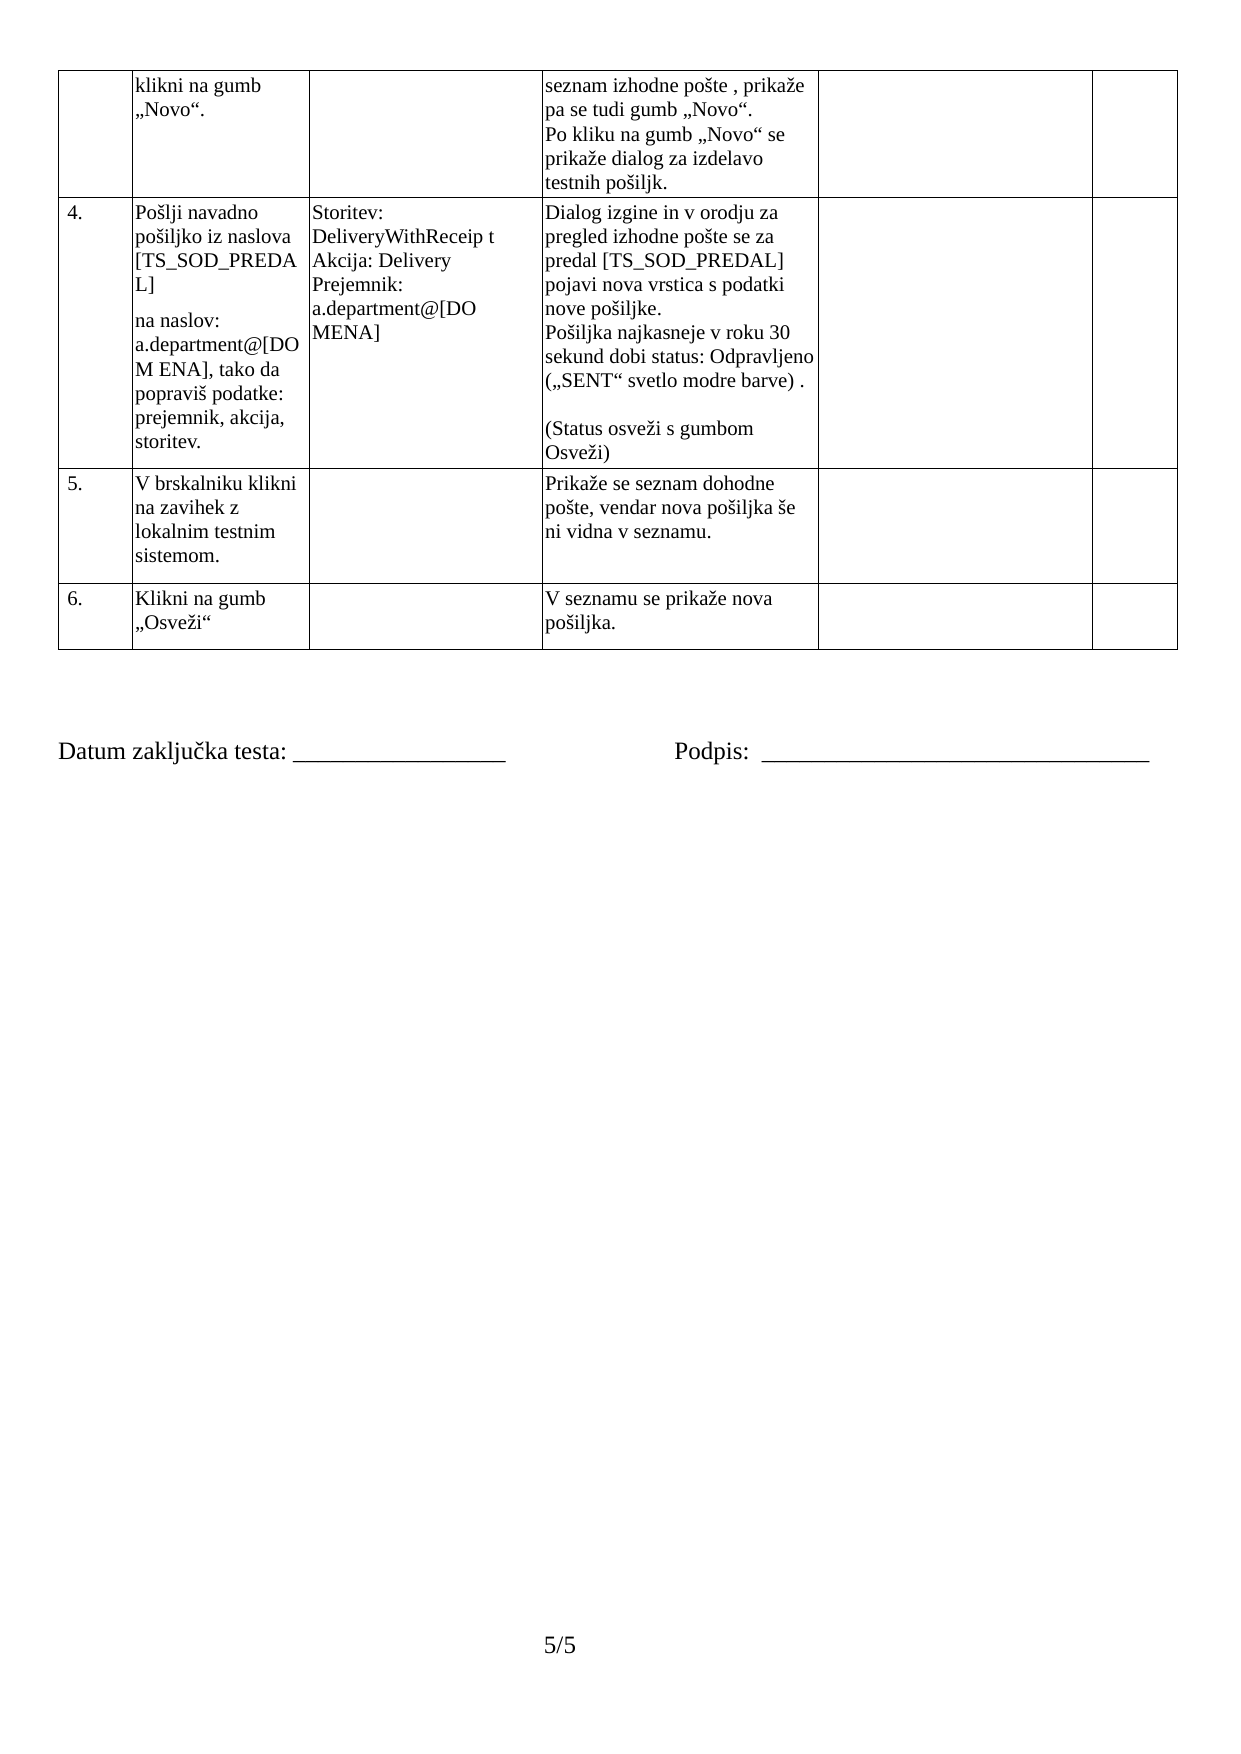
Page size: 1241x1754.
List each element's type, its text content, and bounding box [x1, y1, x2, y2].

table_cell V seznamu se prikaže nova pošiljka. [543, 584, 818, 649]
table_cell V brskalniku klikni na zavihek z lokalnim testnim sistemom. [133, 469, 309, 583]
table_cell [310, 71, 542, 197]
table_cell klikni na gumb „Novo“. [133, 71, 309, 197]
table_cell Prikaže se seznam dohodne pošte, vendar nova pošiljka še ni vidna v seznamu. [543, 469, 818, 583]
table_cell Dialog izgine in v orodju za pregled izhodne pošte se za predal [TS_SOD_PREDAL] pojavi nova vrstica s podatki nove pošiljke. Pošiljka najkasneje v roku 30 sekund dobi status: Odpravljeno („SENT“ svetlo modre barve) . (Status osveži s gumbom Osveži) [543, 198, 818, 468]
table_cell seznam izhodne pošte , prikaže pa se tudi gumb „Novo“. Po kliku na gumb „Novo“ se prikaže dialog za izdelavo testnih pošiljk. [543, 71, 818, 197]
table_cell [1093, 469, 1177, 583]
table_cell [59, 469, 132, 583]
table_cell Pošlji navadno pošiljko iz naslova [TS_SOD_PREDAL] na naslov: a.department@[DOM ENA], tako da popraviš podatke: prejemnik, akcija, storitev. [133, 198, 309, 468]
table_cell [59, 584, 132, 649]
table_cell [1093, 198, 1177, 468]
table_cell [819, 469, 1092, 583]
table_cell [310, 584, 542, 649]
table_cell [59, 198, 132, 468]
text Datum zaključka testa: _________________ Podpis: _______________________________ [58, 736, 1177, 764]
table_cell [819, 198, 1092, 468]
table_cell [1093, 71, 1177, 197]
table_cell Klikni na gumb „Osveži“ [133, 584, 309, 649]
table_cell [1093, 584, 1177, 649]
table_cell [819, 584, 1092, 649]
table_cell [819, 71, 1092, 197]
table_cell [310, 469, 542, 583]
table_cell Storitev: DeliveryWithReceip t Akcija: Delivery Prejemnik: a.department@[DO MENA] [310, 198, 542, 468]
table_cell [59, 71, 132, 197]
